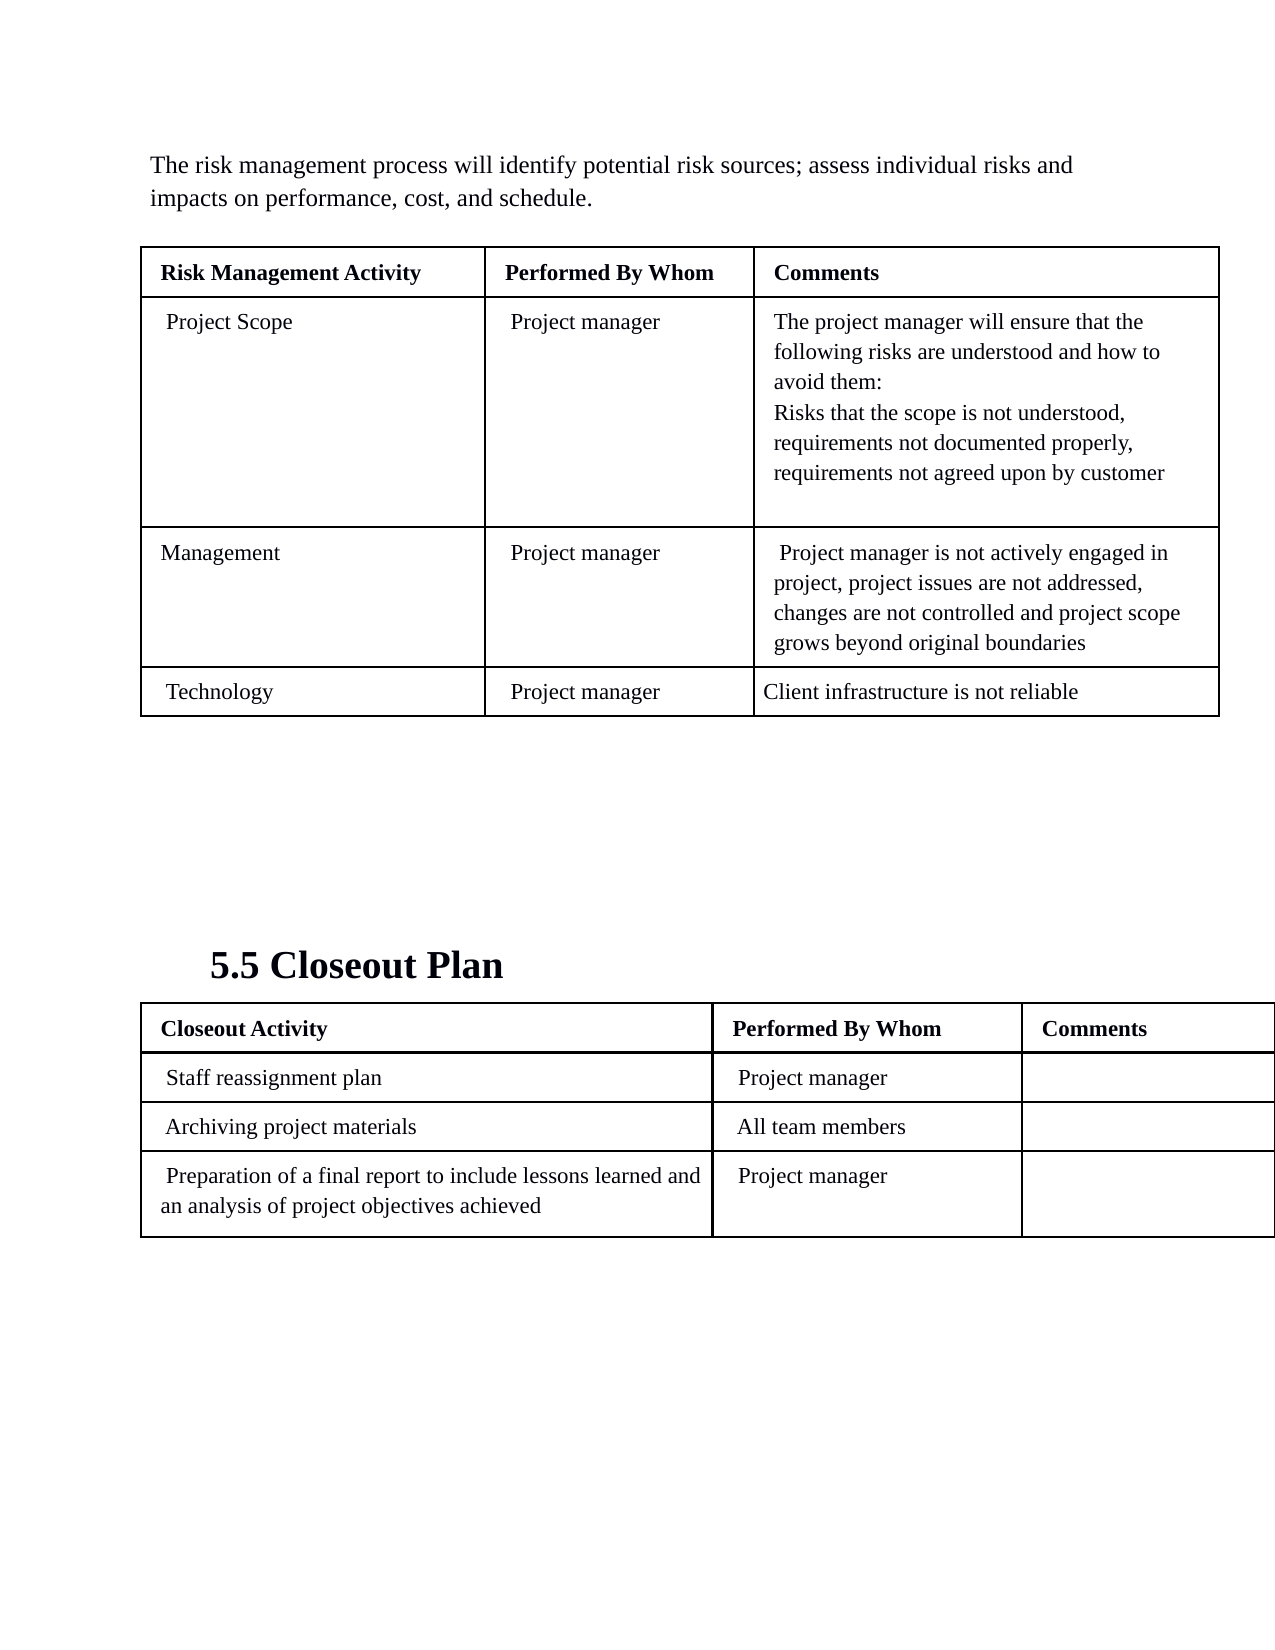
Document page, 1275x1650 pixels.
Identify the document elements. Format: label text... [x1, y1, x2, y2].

table_cell Staff reassignment plan [142, 1054, 711, 1101]
table_cell Archiving project materials [142, 1103, 711, 1150]
table_header Performed By Whom [486, 248, 753, 296]
table_header Performed By Whom [714, 1004, 1021, 1051]
table_cell Project manager [486, 668, 753, 715]
table_cell Project Scope [142, 298, 484, 526]
table_cell Preparation of a final report to include lessons learned and an analysis of project objectives achieved [142, 1152, 711, 1236]
table_cell Project manager is not actively engaged in project, project issues are not addressed, changes are not controlled and project scope grows beyond original boundaries [755, 528, 1218, 666]
subtitle 5.5 Closeout Plan [150, 941, 1125, 987]
table_cell Management [142, 528, 484, 666]
table_cell Project manager [486, 528, 753, 666]
text The risk management process will identify potential risk sources; assess individual risks and impacts on performance, cost, and schedule. [150, 150, 1125, 212]
table_cell Project manager [714, 1152, 1021, 1236]
table_header Comments [1023, 1004, 1274, 1051]
table_cell Technology [142, 668, 484, 715]
table_header Closeout Activity [142, 1004, 711, 1051]
table_cell Client infrastructure is not reliable [755, 668, 1218, 715]
table_cell Project manager [486, 298, 753, 526]
table_cell [1023, 1152, 1274, 1236]
table_header Risk Management Activity [142, 248, 484, 296]
table_cell Project manager [714, 1054, 1021, 1101]
table_cell The project manager will ensure that the following risks are understood and how to avoid them: Risks that the scope is not understood, requirements not documented properly, requirements not agreed upon by customer [755, 298, 1218, 526]
table_cell All team members [714, 1103, 1021, 1150]
table_header Comments [755, 248, 1218, 296]
table_cell [1023, 1054, 1274, 1101]
table_cell [1023, 1103, 1274, 1150]
